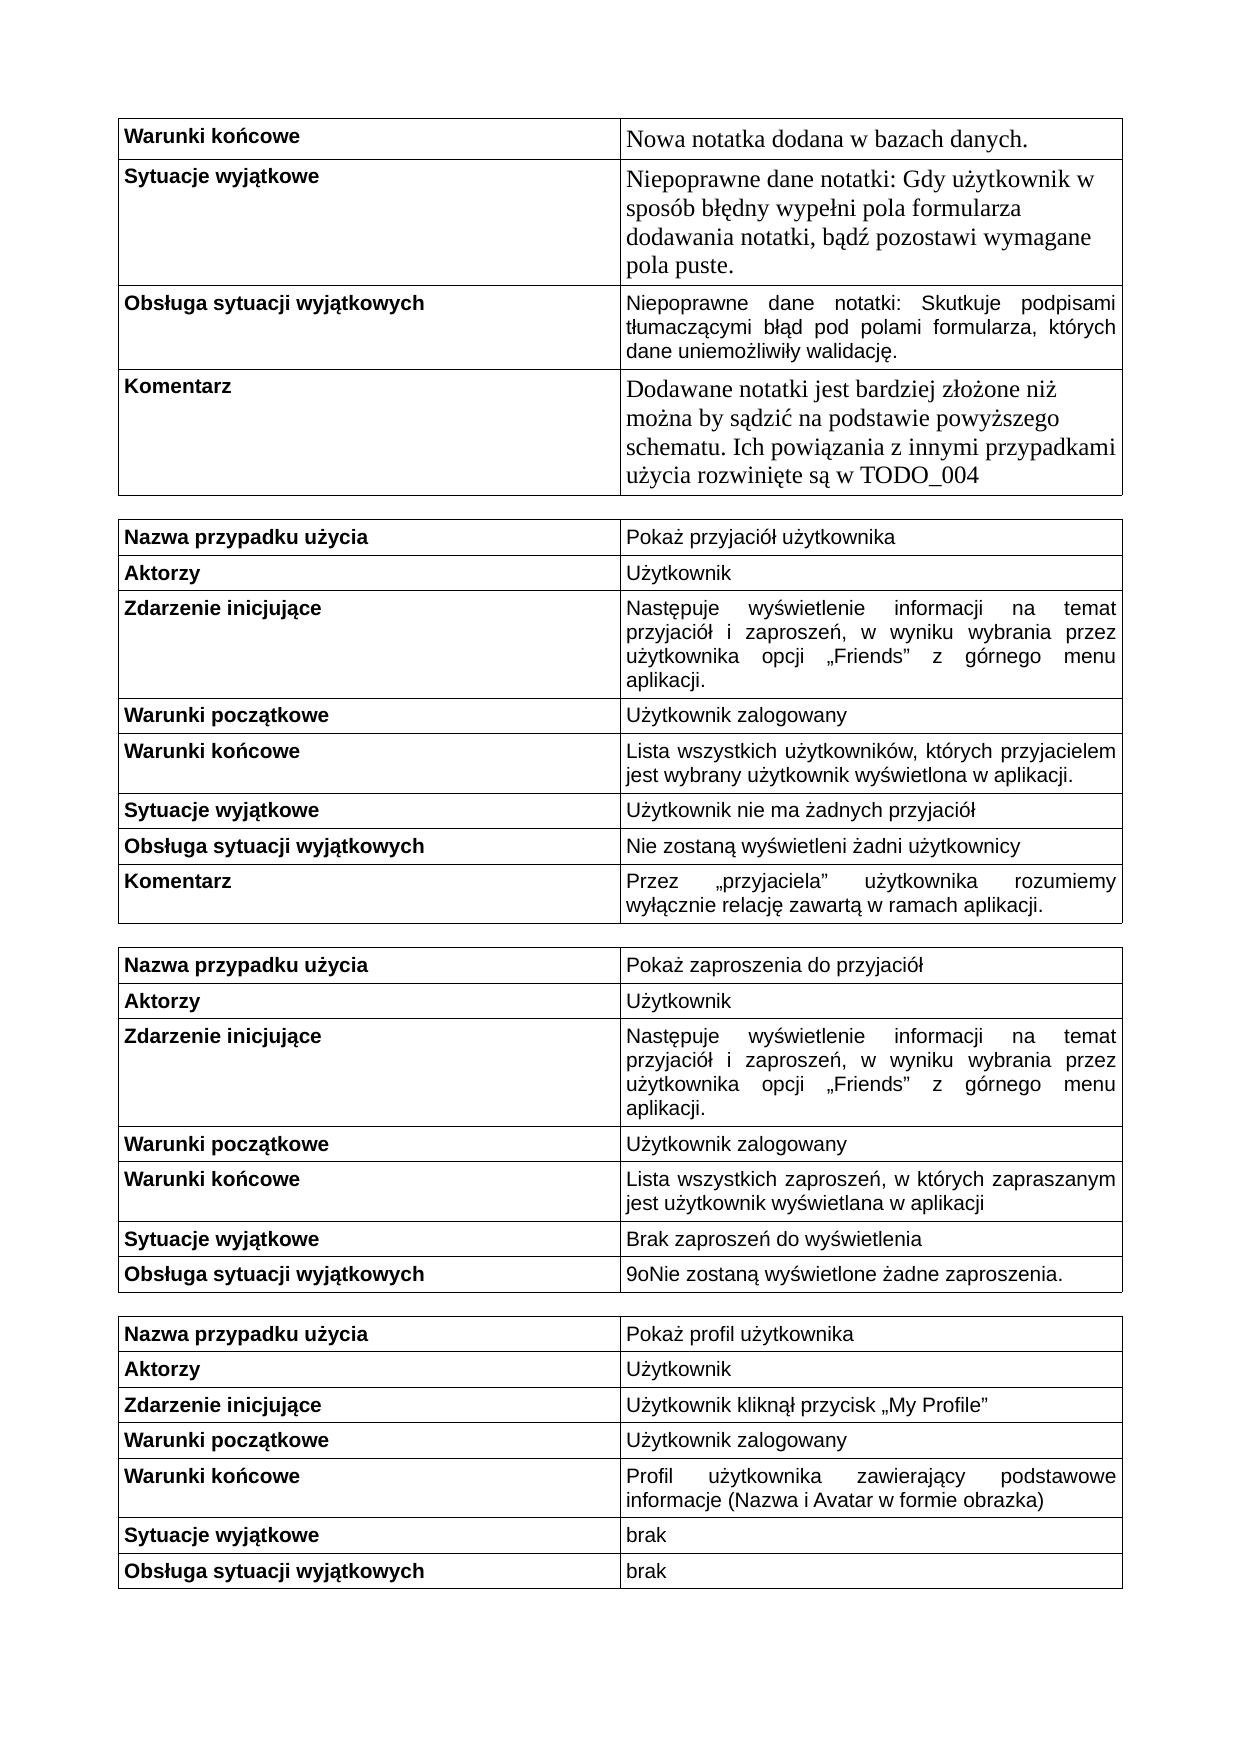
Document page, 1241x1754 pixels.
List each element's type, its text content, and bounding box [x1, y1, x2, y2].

table_cell Warunki początkowe [119, 1127, 620, 1161]
table_cell Aktorzy [119, 984, 620, 1018]
table_cell Użytkownik zalogowany [621, 1127, 1122, 1161]
table_cell Następuje wyświetlenie informacji na temat przyjaciół i zaproszeń, w wyniku wybrania przez użytkownika opcji „Friends” z górnego menu aplikacji. [621, 591, 1122, 697]
table_cell Dodawane notatki jest bardziej złożone niż można by sądzić na podstawie powyższego schematu. Ich powiązania z innymi przypadkami użycia rozwinięte są w TODO_004 [621, 370, 1122, 495]
table_cell Użytkownik nie ma żadnych przyjaciół [621, 794, 1122, 828]
table_cell Obsługa sytuacji wyjątkowych [119, 286, 620, 368]
table_cell Sytuacje wyjątkowe [119, 1222, 620, 1256]
table_cell Zdarzenie inicjujące [119, 1019, 620, 1126]
table_header Pokaż zaproszenia do przyjaciół [621, 948, 1122, 983]
table_cell Warunki początkowe [119, 699, 620, 733]
table_cell Użytkownik kliknął przycisk „My Profile” [621, 1388, 1122, 1422]
table_cell Przez „przyjaciela” użytkownika rozumiemy wyłącznie relację zawartą w ramach aplikacji. [621, 865, 1122, 923]
table_cell Obsługa sytuacji wyjątkowych [119, 829, 620, 863]
table_cell Nie zostaną wyświetleni żadni użytkownicy [621, 829, 1122, 863]
table_cell Komentarz [119, 370, 620, 495]
table_cell Użytkownik zalogowany [621, 699, 1122, 733]
table_cell Aktorzy [119, 1352, 620, 1387]
table_cell Lista wszystkich użytkowników, których przyjacielem jest wybrany użytkownik wyświetlona w aplikacji. [621, 734, 1122, 792]
table_cell Brak zaproszeń do wyświetlenia [621, 1222, 1122, 1256]
table_cell Warunki końcowe [119, 1162, 620, 1221]
table_cell Niepoprawne dane notatki: Skutkuje podpisami tłumaczącymi błąd pod polami formularza, których dane uniemożliwiły walidację. [621, 286, 1122, 368]
table_cell Sytuacje wyjątkowe [119, 794, 620, 828]
table_cell Profil użytkownika zawierający podstawowe informacje (Nazwa i Avatar w formie obrazka) [621, 1459, 1122, 1517]
table_header Nazwa przypadku użycia [119, 948, 620, 983]
table_cell Użytkownik [621, 984, 1122, 1018]
table_cell Użytkownik [621, 1352, 1122, 1387]
table_cell Warunki końcowe [119, 1459, 620, 1517]
table_cell Nowa notatka dodana w bazach danych. [621, 119, 1122, 158]
table_cell Warunki końcowe [119, 119, 620, 158]
table_cell Aktorzy [119, 556, 620, 590]
table_cell Zdarzenie inicjujące [119, 1388, 620, 1422]
table_cell Sytuacje wyjątkowe [119, 1518, 620, 1553]
table_cell 9oNie zostaną wyświetlone żadne zaproszenia. [621, 1257, 1122, 1292]
table_cell Obsługa sytuacji wyjątkowych [119, 1554, 620, 1588]
table_header Nazwa przypadku użycia [119, 520, 620, 554]
table_cell Warunki końcowe [119, 734, 620, 792]
table_header Pokaż profil użytkownika [621, 1317, 1122, 1351]
table_cell Użytkownik [621, 556, 1122, 590]
table_cell Sytuacje wyjątkowe [119, 160, 620, 285]
table_header Pokaż przyjaciół użytkownika [621, 520, 1122, 554]
table_cell Obsługa sytuacji wyjątkowych [119, 1257, 620, 1292]
table_cell Lista wszystkich zaproszeń, w których zapraszanym jest użytkownik wyświetlana w aplikacji [621, 1162, 1122, 1221]
table_cell Komentarz [119, 865, 620, 923]
table_cell Niepoprawne dane notatki: Gdy użytkownik w sposób błędny wypełni pola formularza dodawania notatki, bądź pozostawi wymagane pola puste. [621, 160, 1122, 285]
table_header Nazwa przypadku użycia [119, 1317, 620, 1351]
table_cell Warunki początkowe [119, 1423, 620, 1458]
table_cell Zdarzenie inicjujące [119, 591, 620, 697]
table_cell brak [621, 1518, 1122, 1553]
table_cell Następuje wyświetlenie informacji na temat przyjaciół i zaproszeń, w wyniku wybrania przez użytkownika opcji „Friends” z górnego menu aplikacji. [621, 1019, 1122, 1126]
table_cell Użytkownik zalogowany [621, 1423, 1122, 1458]
table_cell brak [621, 1554, 1122, 1588]
